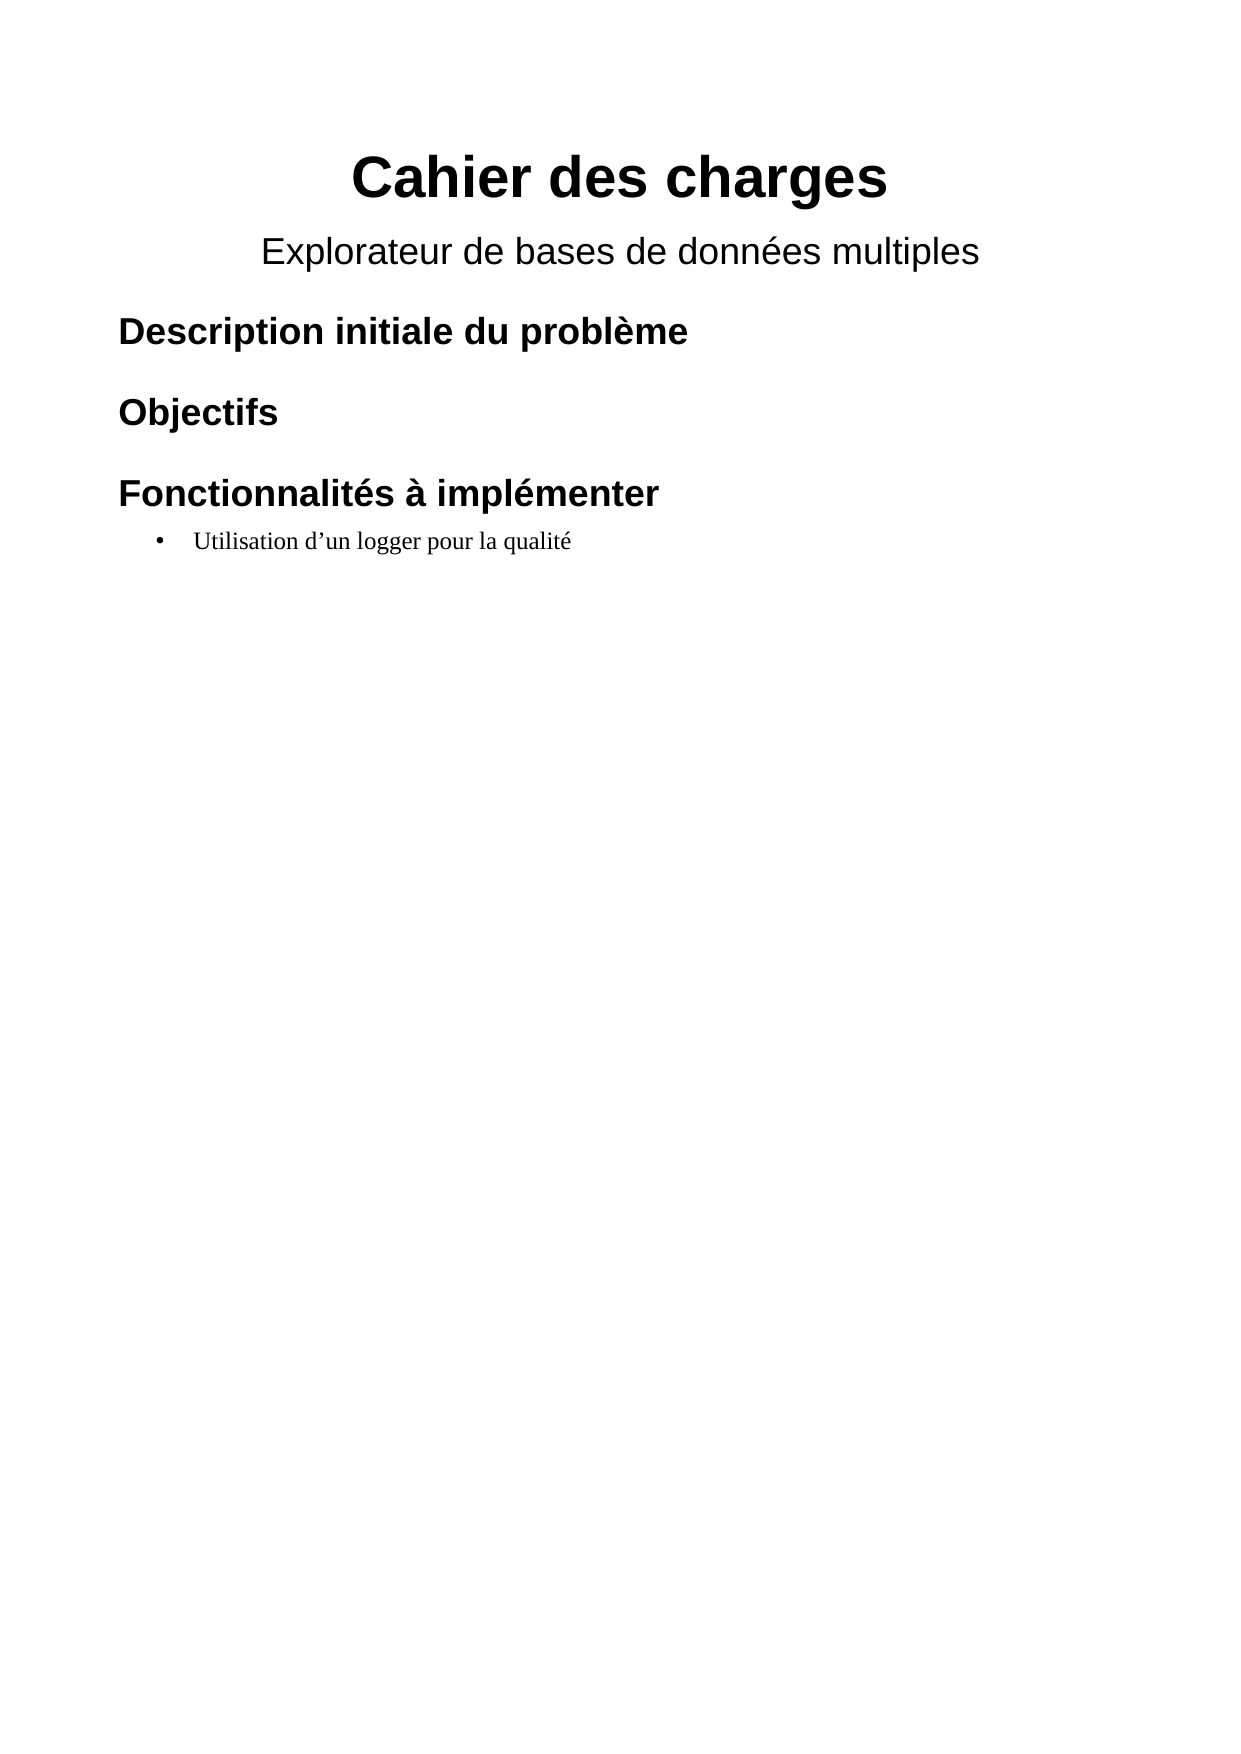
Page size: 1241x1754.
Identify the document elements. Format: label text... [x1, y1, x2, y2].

list Utilisation d’un logger pour la qualité [156, 526, 1122, 555]
title Cahier des charges [118, 143, 1122, 210]
subtitle Fonctionnalités à implémenter [118, 471, 1122, 514]
subtitle Description initiale du problème [118, 309, 1122, 353]
subtitle Explorateur de bases de données multiples [118, 229, 1122, 272]
subtitle Objectifs [118, 390, 1122, 433]
